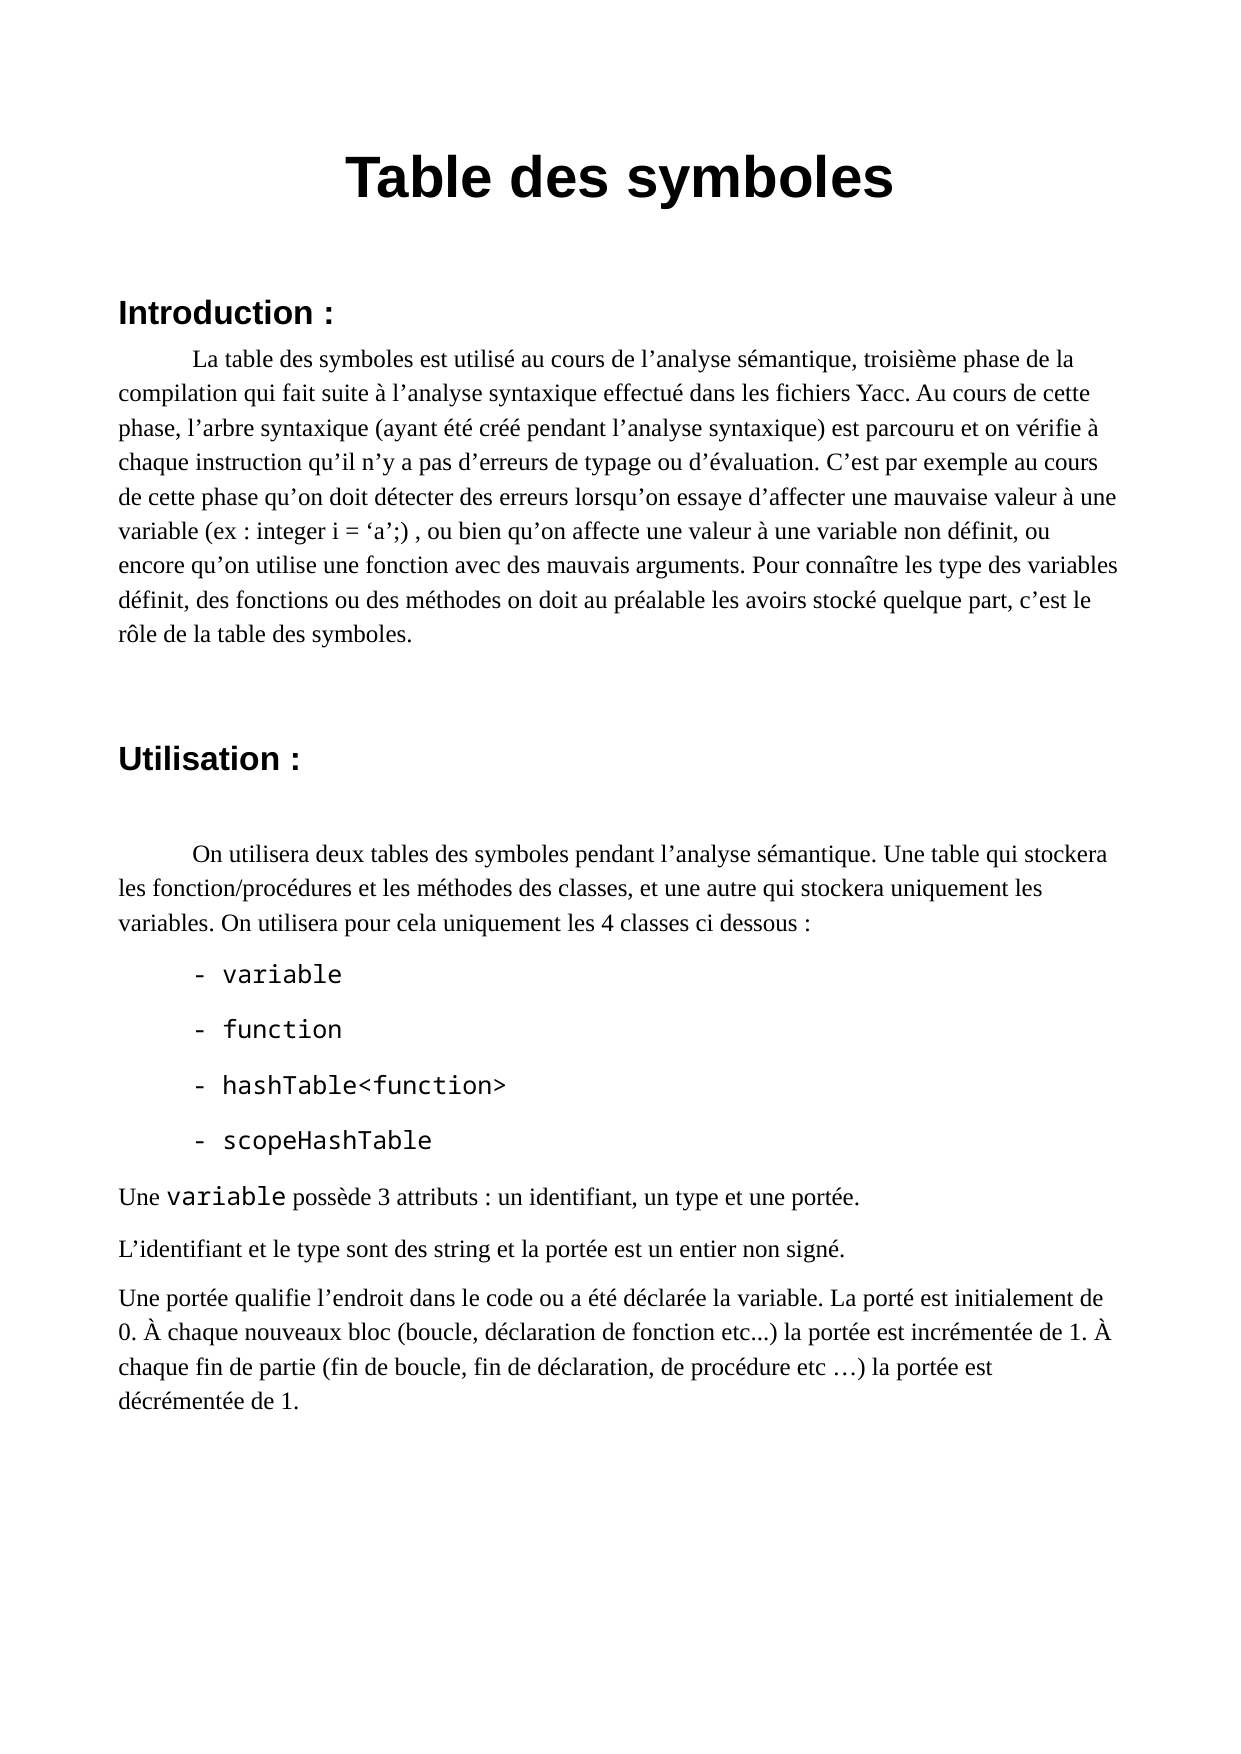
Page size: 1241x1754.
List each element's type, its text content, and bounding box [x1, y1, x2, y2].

text Une variable possède 3 attributs : un identifiant, un type et une portée. [118, 1178, 1122, 1212]
text - function [118, 1012, 1122, 1046]
text L’identifiant et le type sont des string et la portée est un entier non signé. [118, 1234, 1122, 1263]
title Table des symboles [118, 143, 1122, 210]
subtitle Introduction : [118, 293, 1122, 331]
text - variable [118, 957, 1122, 991]
text Une portée qualifie l’endroit dans le code ou a été déclarée la variable. La porté est initialement de 0. À chaque nouveaux bloc (boucle, déclaration de fonction etc...) la portée est incrémentée de 1. À chaque fin de partie (fin de boucle, fin de déclaration, de procédure etc …) la portée est décrémentée de 1. [118, 1283, 1122, 1415]
text La table des symboles est utilisé au cours de l’analyse sémantique, troisième phase de la compilation qui fait suite à l’analyse syntaxique effectué dans les fichiers Yacc. Au cours de cette phase, l’arbre syntaxique (ayant été créé pendant l’analyse syntaxique) est parcouru et on vérifie à chaque instruction qu’il n’y a pas d’erreurs de typage ou d’évaluation. C’est par exemple au cours de cette phase qu’on doit détecter des erreurs lorsqu’on essaye d’affecter une mauvaise valeur à une variable (ex : integer i = ‘a’;) , ou bien qu’on affecte une valeur à une variable non définit, ou encore qu’on utilise une fonction avec des mauvais arguments. Pour connaître les type des variables définit, des fonctions ou des méthodes on doit au préalable les avoirs stocké quelque part, c’est le rôle de la table des symboles. [118, 344, 1122, 648]
text - scopeHashTable [118, 1123, 1122, 1157]
subtitle Utilisation : [118, 738, 1122, 777]
text On utilisera deux tables des symboles pendant l’analyse sémantique. Une table qui stockera les fonction/procédures et les méthodes des classes, et une autre qui stockera uniquement les variables. On utilisera pour cela uniquement les 4 classes ci dessous : [118, 839, 1122, 936]
text - hashTable<function> [118, 1068, 1122, 1102]
